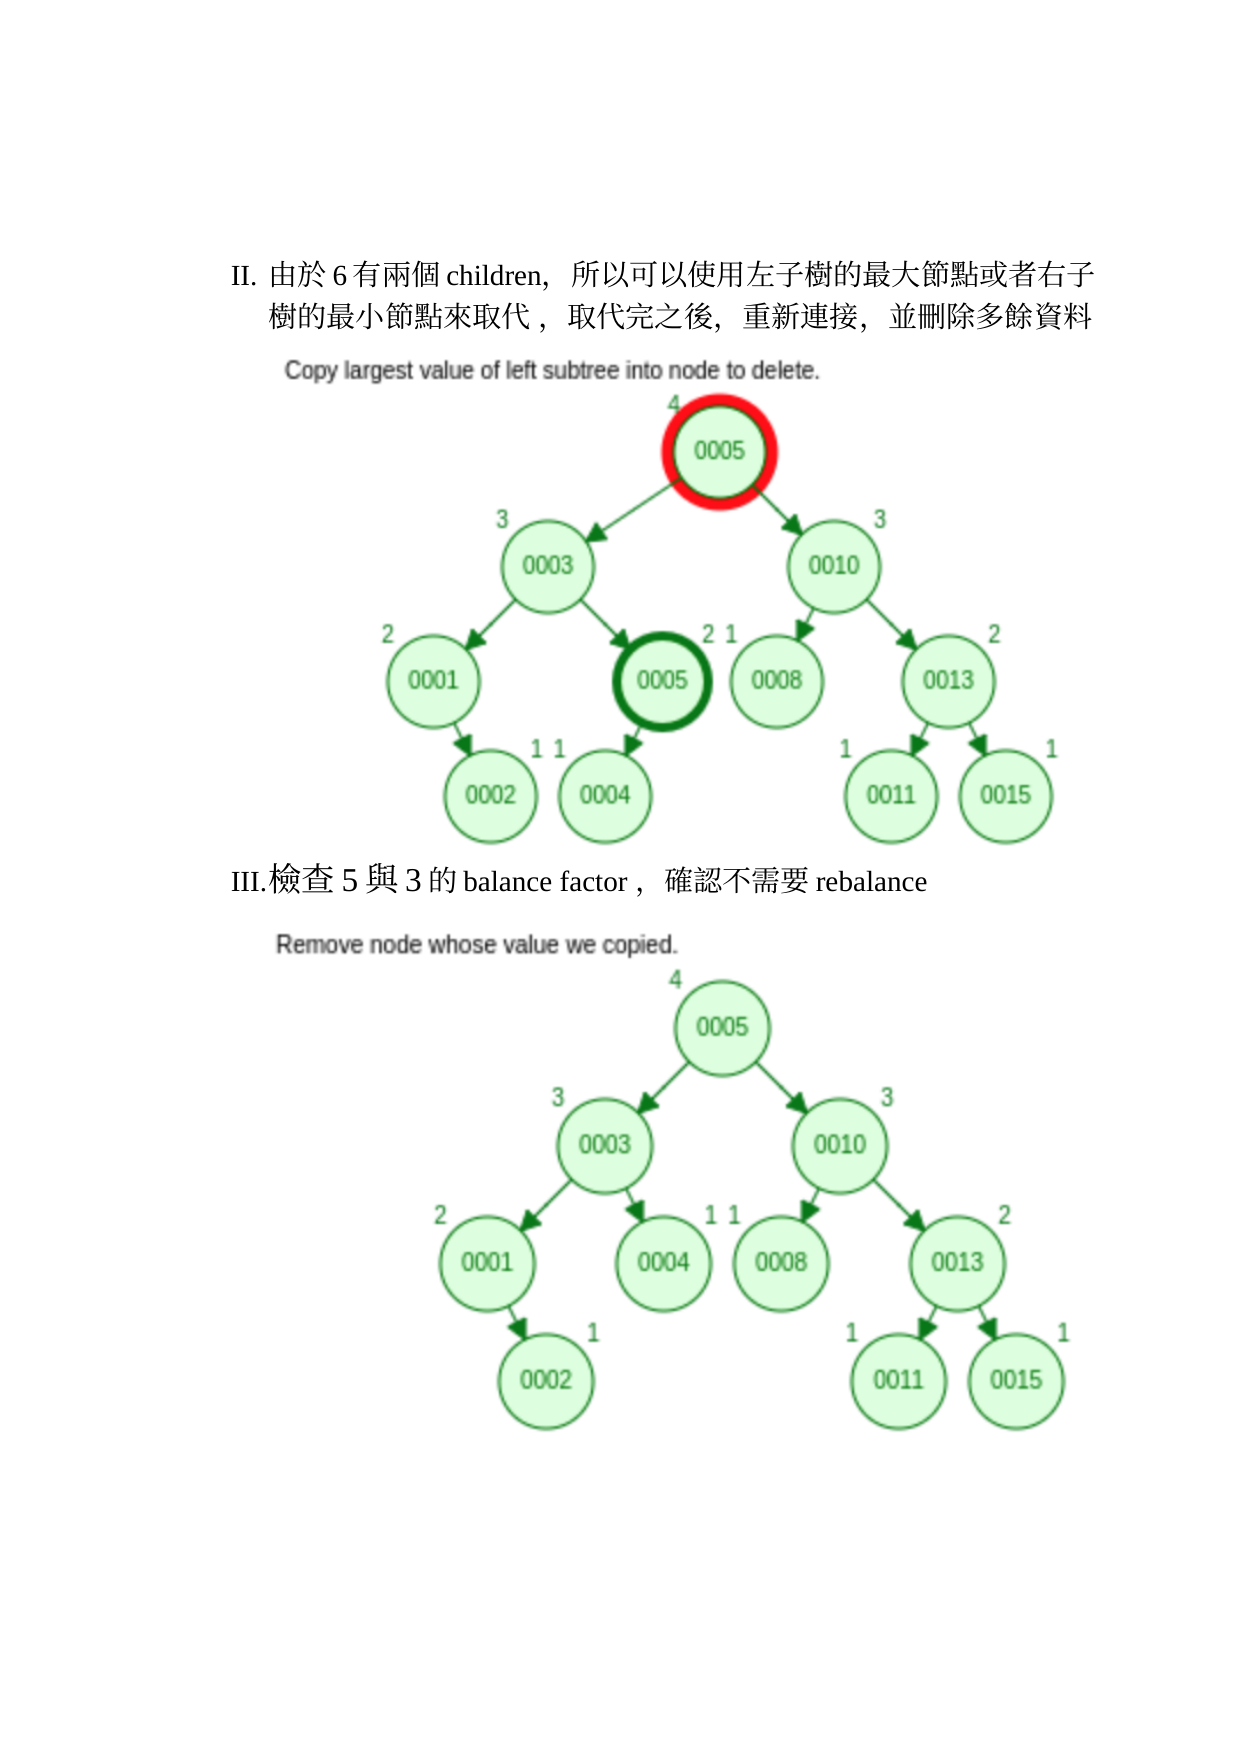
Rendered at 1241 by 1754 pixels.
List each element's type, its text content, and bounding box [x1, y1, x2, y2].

picture [278, 349, 1070, 854]
picture [263, 911, 1087, 1444]
list 由於6有兩個children，所以可以使用左子樹的最大節點或者右子樹的最小節點來取代 ，取代完之後，重新連接，並刪除多餘資料 [231, 252, 1122, 336]
list 檢查5與3的balance factor ，確認不需要rebalance [231, 336, 1122, 901]
